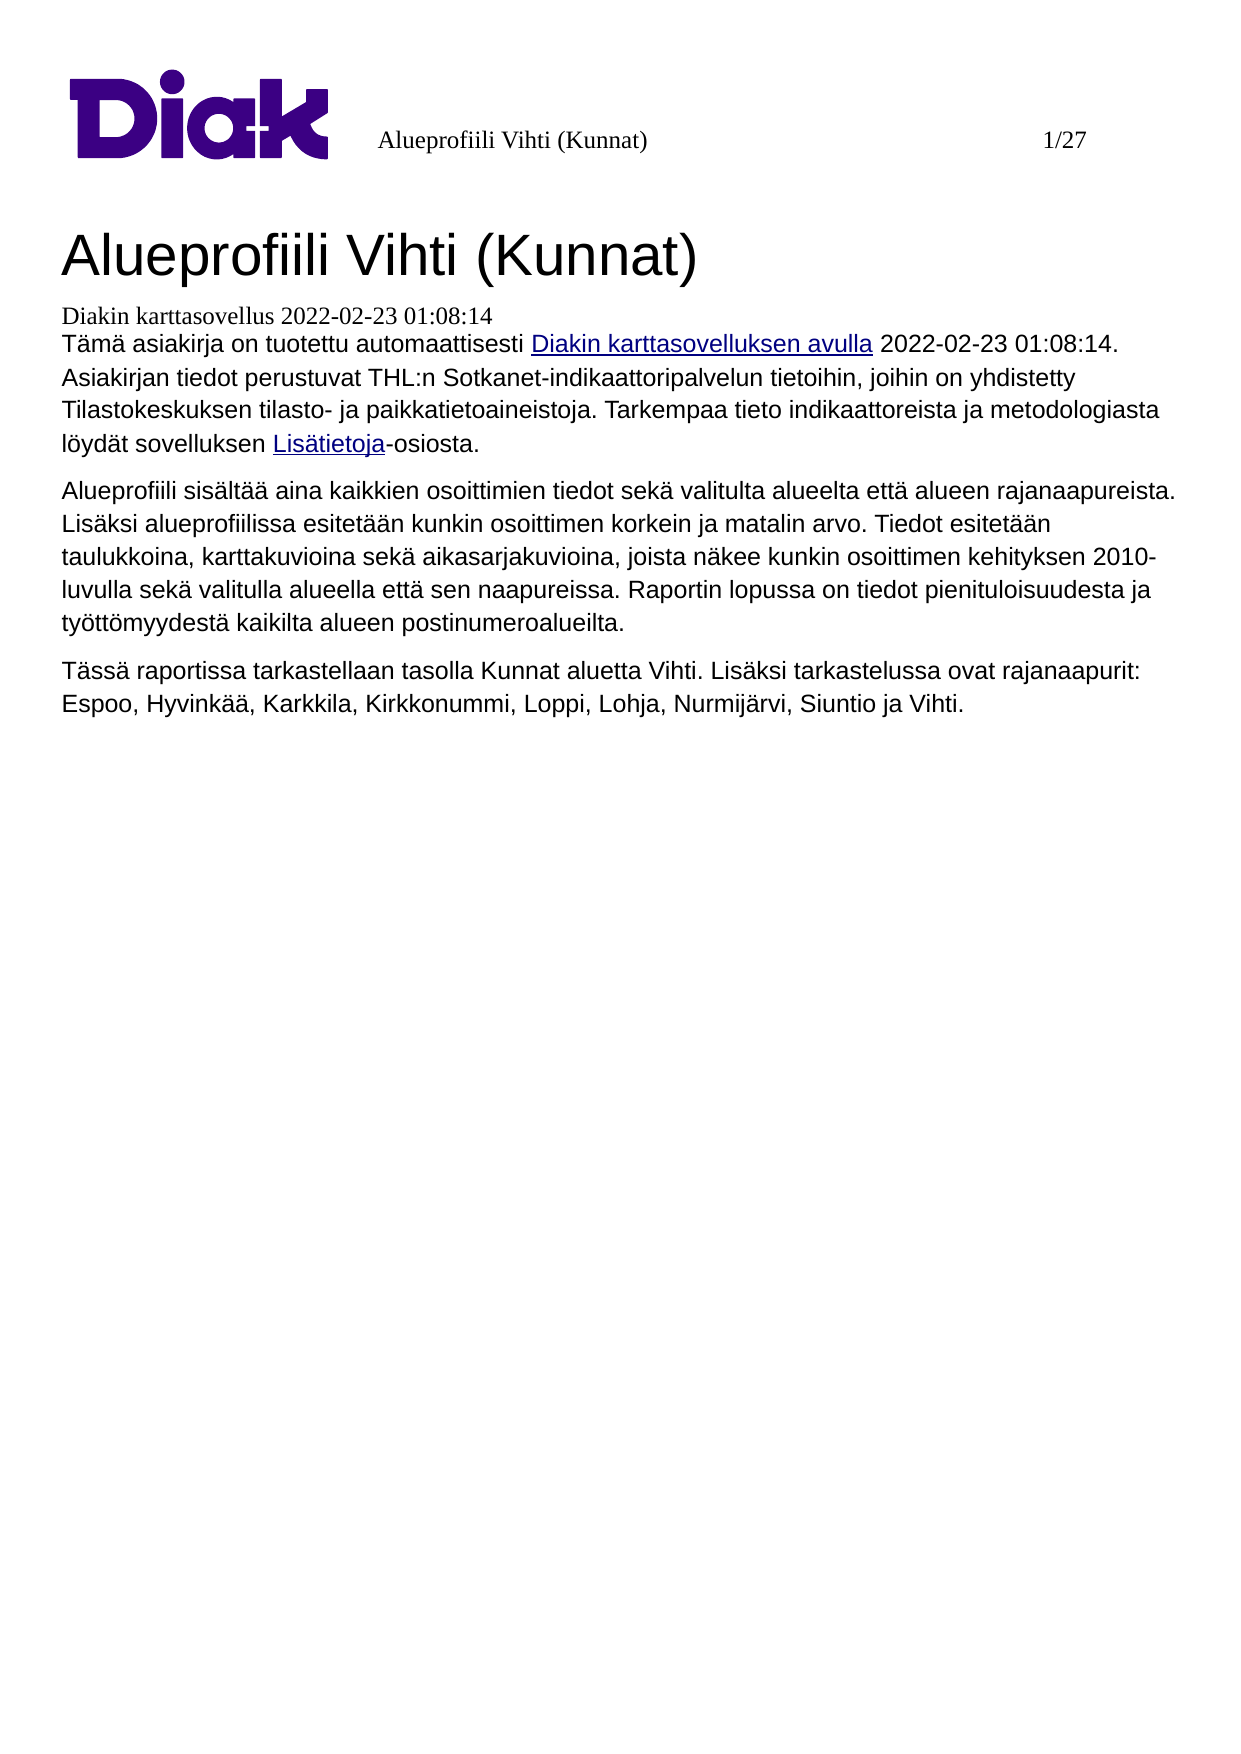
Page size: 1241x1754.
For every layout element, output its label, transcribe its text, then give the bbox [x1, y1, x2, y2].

text Tässä raportissa tarkastellaan tasolla Kunnat aluetta Vihti. Lisäksi tarkastelussa ovat rajanaapurit: Espoo, Hyvinkää, Karkkila, Kirkkonummi, Loppi, Lohja, Nurmijärvi, Siuntio ja Vihti. [61, 656, 1179, 718]
text Alueprofiili sisältää aina kaikkien osoittimien tiedot sekä valitulta alueelta että alueen rajanaapureista. Lisäksi alueprofiilissa esitetään kunkin osoittimen korkein ja matalin arvo. Tiedot esitetään taulukkoina, karttakuvioina sekä aikasarjakuvioina, joista näkee kunkin osoittimen kehityksen 2010-luvulla sekä valitulla alueella että sen naapureissa. Raportin lopussa on tiedot pienituloisuudesta ja työttömyydestä kaikilta alueen postinumeroalueilta. [61, 476, 1179, 637]
text Diakin karttasovellus 2022-02-23 01:08:14 [61, 301, 1179, 329]
title Alueprofiili Vihti (Kunnat) [61, 221, 1179, 288]
text Tämä asiakirja on tuotettu automaattisesti Diakin karttasovelluksen avulla 2022-02-23 01:08:14. Asiakirjan tiedot perustuvat THL:n Sotkanet-indikaattoripalvelun tietoihin, joihin on yhdistetty Tilastokeskuksen tilasto- ja paikkatietoaineistoja. Tarkempaa tieto indikaattoreista ja metodologiasta löydät sovelluksen Lisätietoja-osiosta. [61, 329, 1179, 457]
